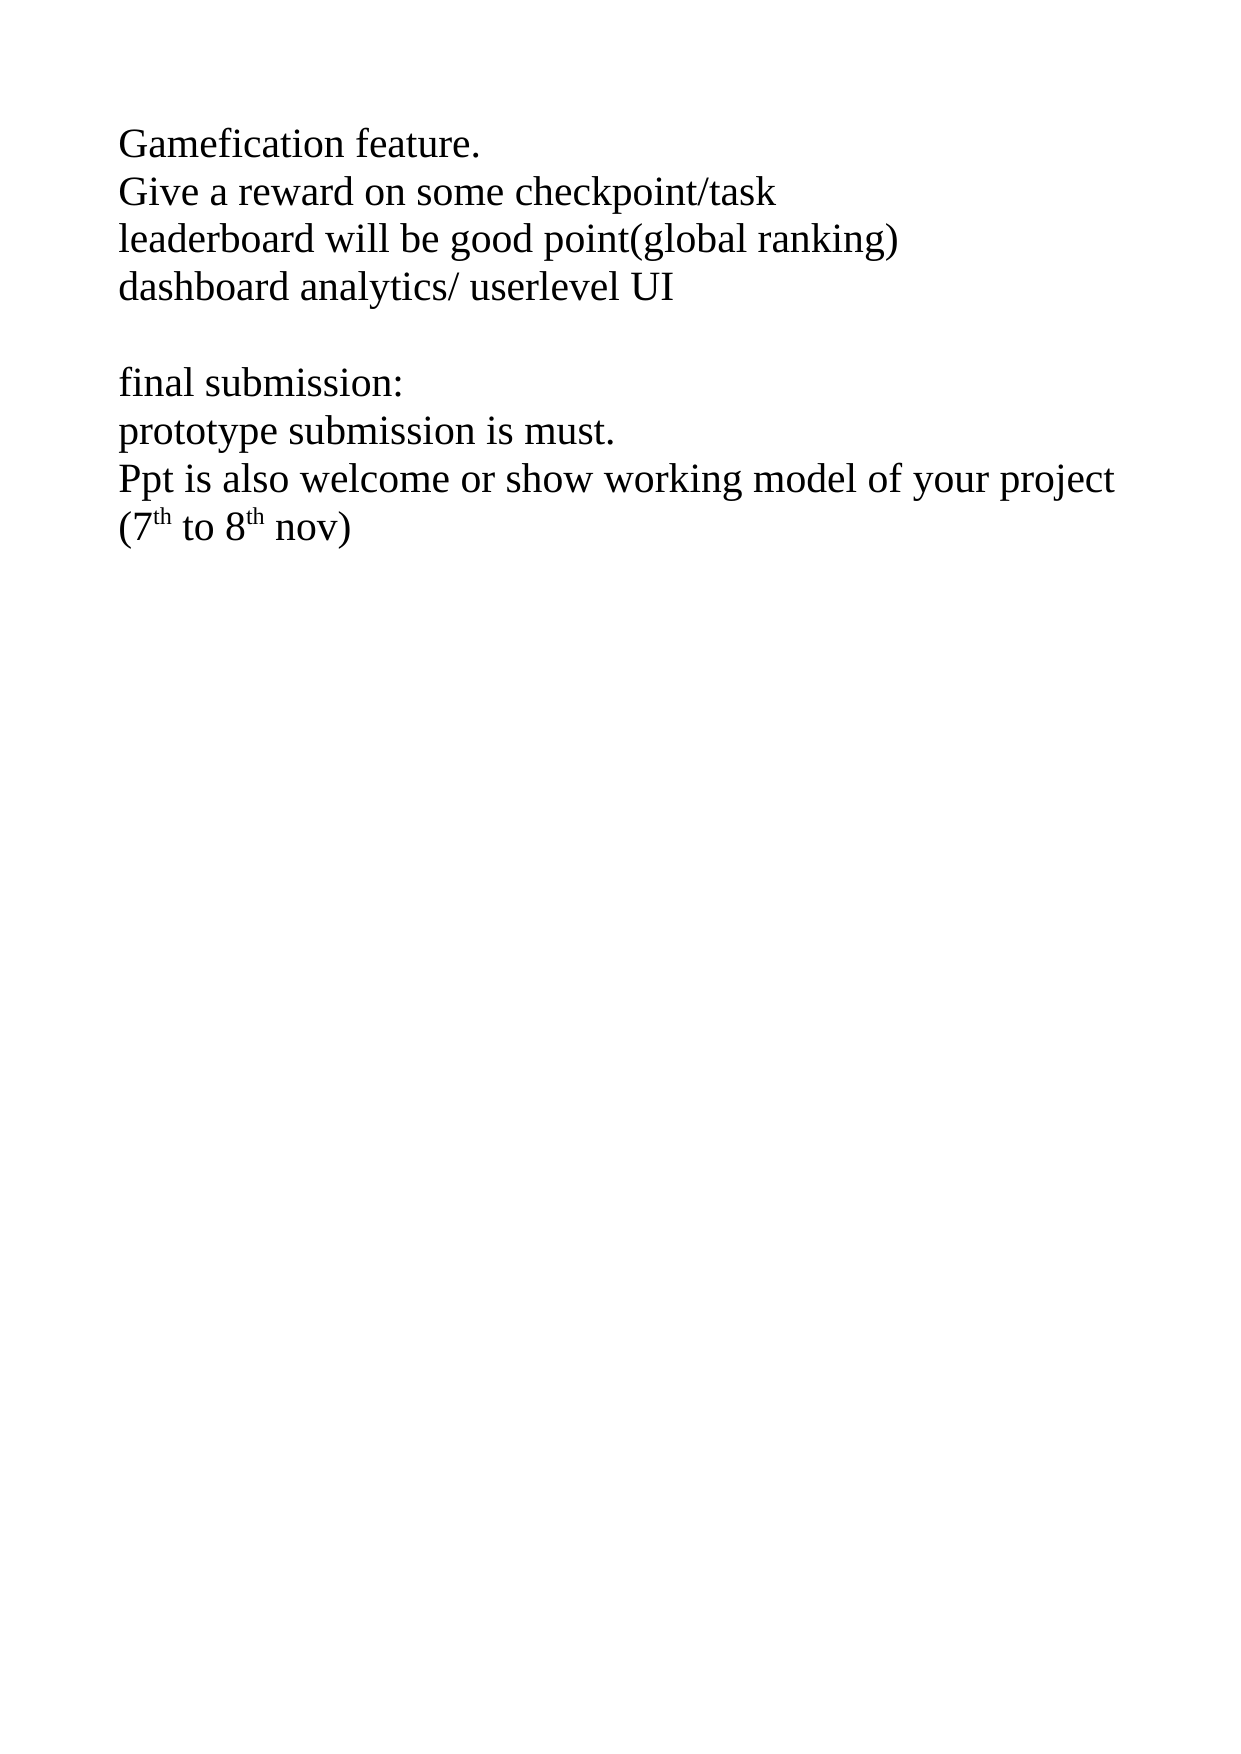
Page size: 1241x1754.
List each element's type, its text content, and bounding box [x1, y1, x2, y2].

text leaderboard will be good point(global ranking) [118, 214, 1122, 262]
text Give a reward on some checkpoint/task [118, 166, 1122, 214]
text (7th to 8th nov) [118, 501, 1122, 549]
text prototype submission is must. [118, 406, 1122, 453]
text Gamefication feature. [118, 118, 1122, 166]
text dashboard analytics/ userlevel UI [118, 262, 1122, 310]
text Ppt is also welcome or show working model of your project [118, 453, 1122, 501]
text final submission: [118, 358, 1122, 406]
